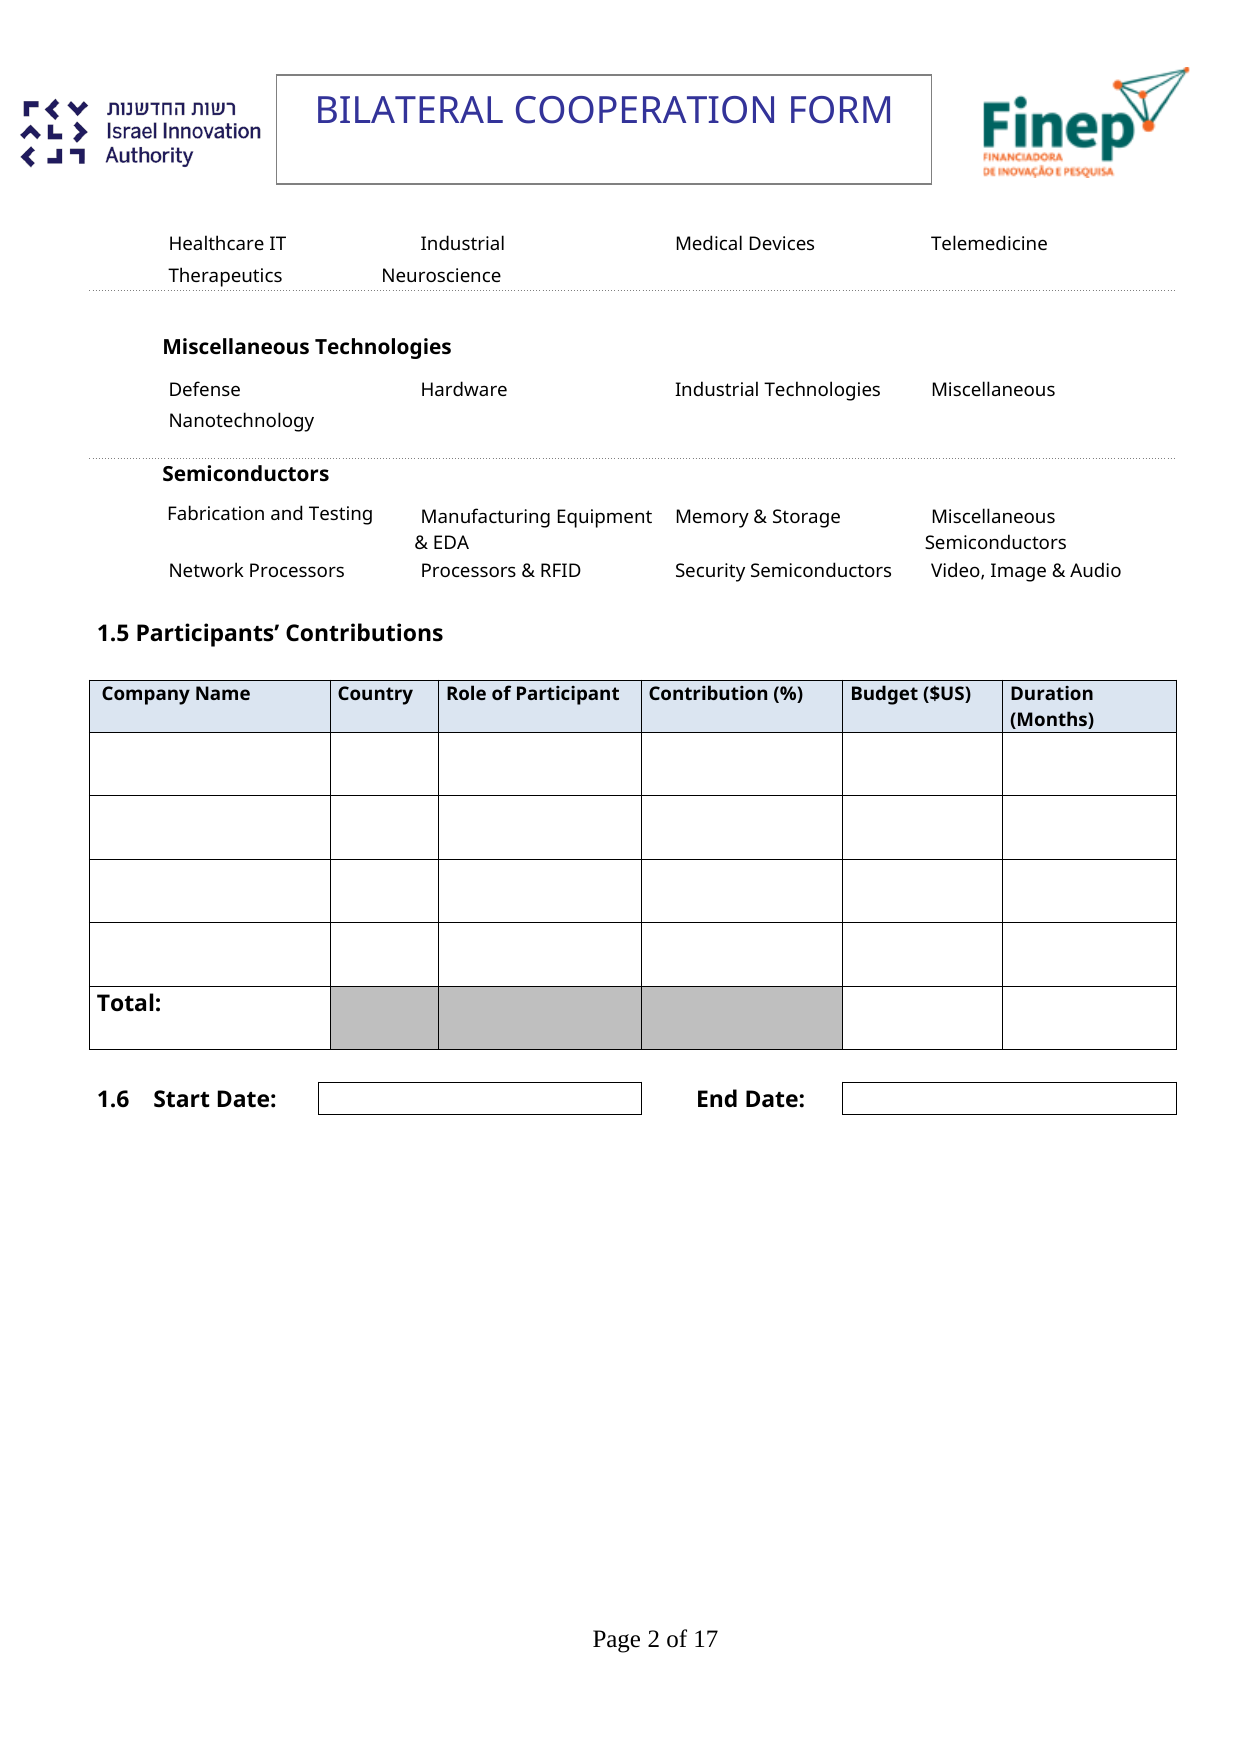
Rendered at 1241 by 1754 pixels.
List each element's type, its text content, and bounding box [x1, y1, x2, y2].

table_cell [331, 860, 438, 922]
table_cell [90, 860, 330, 922]
table_cell Network Processors [155, 555, 407, 586]
table_cell [89, 404, 155, 458]
table_cell [1003, 923, 1176, 986]
table_cell [89, 586, 1177, 617]
table_cell Video, Image & Audio [917, 555, 1177, 586]
table_cell [89, 555, 155, 586]
table_cell [90, 923, 330, 986]
table_cell Processors & RFID [407, 555, 661, 586]
table_cell [843, 923, 1002, 986]
table_cell [642, 860, 842, 922]
table_cell [331, 987, 438, 1049]
table_cell Healthcare IT [155, 228, 407, 259]
table_cell [331, 923, 438, 986]
table_cell [1003, 796, 1176, 859]
table_cell Hardware [407, 373, 661, 404]
table_cell [331, 796, 438, 859]
table_cell Industrial Technologies [661, 373, 917, 404]
table_cell [439, 987, 641, 1049]
table_cell Budget ($US) [843, 681, 1002, 732]
table_cell [89, 228, 155, 259]
table_cell [89, 259, 155, 290]
table_cell [439, 733, 641, 795]
table_cell [439, 860, 641, 922]
table_cell 1.6 Start Date: [89, 1082, 318, 1114]
table_cell Manufacturing Equipment & EDA [407, 500, 661, 554]
table_cell [90, 733, 330, 795]
table_cell [89, 332, 155, 373]
table_cell [89, 458, 155, 500]
table_cell Security Semiconductors [661, 555, 917, 586]
table_cell Fabrication and Testing [155, 500, 407, 554]
table_cell Industrial [407, 228, 661, 259]
table_cell Miscellaneous Semiconductors [917, 500, 1177, 554]
table_cell Defense [155, 373, 407, 404]
table_cell Nanotechnology [155, 404, 1177, 458]
table_cell Medical Devices [661, 228, 917, 259]
table_cell [89, 648, 1177, 679]
table_cell [843, 733, 1002, 795]
table_cell [331, 733, 438, 795]
table_cell [319, 1083, 641, 1114]
table_cell [155, 290, 1177, 332]
table_cell [1003, 733, 1176, 795]
table_cell [843, 796, 1002, 859]
table_cell Miscellaneous [917, 373, 1177, 404]
table_cell [1003, 860, 1176, 922]
table_cell Company Name [90, 681, 330, 732]
table_cell [439, 796, 641, 859]
table_cell [89, 373, 155, 404]
table_cell [90, 796, 330, 859]
table_cell Miscellaneous Technologies [155, 332, 1177, 373]
table_cell [89, 500, 155, 554]
table_cell [843, 860, 1002, 922]
table_cell [642, 796, 842, 859]
table_cell Role of Participant [439, 681, 641, 732]
table_cell [642, 987, 842, 1049]
table_cell [1003, 987, 1176, 1049]
table_cell Contribution (%) [642, 681, 842, 732]
table_cell Semiconductors [155, 458, 1177, 500]
table_cell Duration (Months) [1003, 681, 1176, 732]
table_cell Country [331, 681, 438, 732]
table_cell Memory & Storage [661, 500, 917, 554]
table_cell [642, 923, 842, 986]
table_cell [843, 987, 1002, 1049]
table_cell [89, 290, 155, 332]
table_cell [642, 733, 842, 795]
table_cell End Date: [642, 1082, 842, 1114]
table_cell [89, 1050, 1177, 1082]
table_cell [843, 1083, 1176, 1114]
table_cell Therapeutics Neuroscience [155, 259, 1177, 290]
table_cell Telemedicine [917, 228, 1177, 259]
table_cell 1.5 Participants’ Contributions [89, 617, 1177, 648]
table_cell Total: [90, 987, 330, 1049]
table_cell [439, 923, 641, 986]
